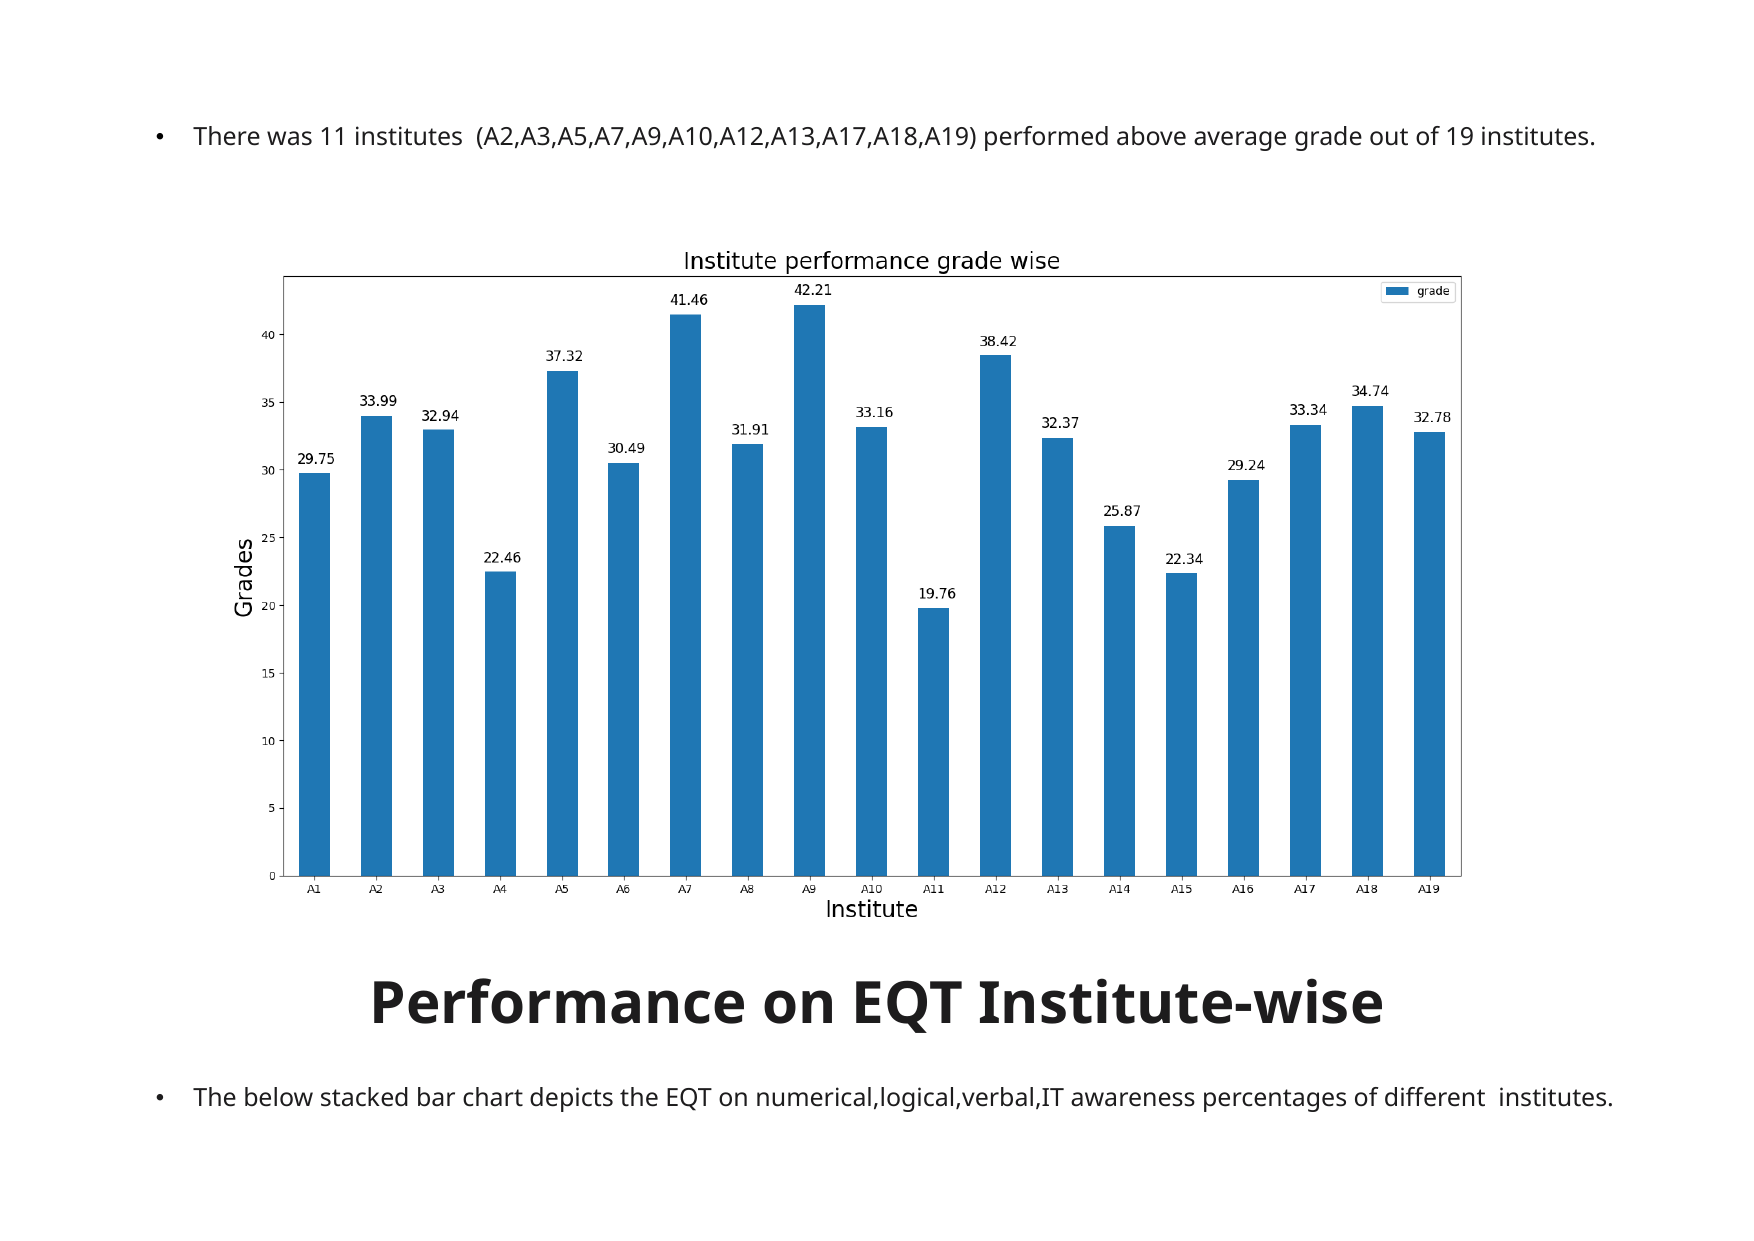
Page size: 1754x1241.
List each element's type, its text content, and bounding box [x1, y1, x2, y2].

list The below stacked bar chart depicts the EQT on numerical,logical,verbal,IT awareness percentages of different institutes. [156, 1080, 1636, 1114]
text Performance on EQT Institute-wise [118, 788, 1636, 1040]
picture [222, 229, 1514, 961]
list There was 11 institutes (A2,A3,A5,A7,A9,A10,A12,A13,A17,A18,A19) performed above average grade out of 19 institutes. [156, 118, 1636, 152]
